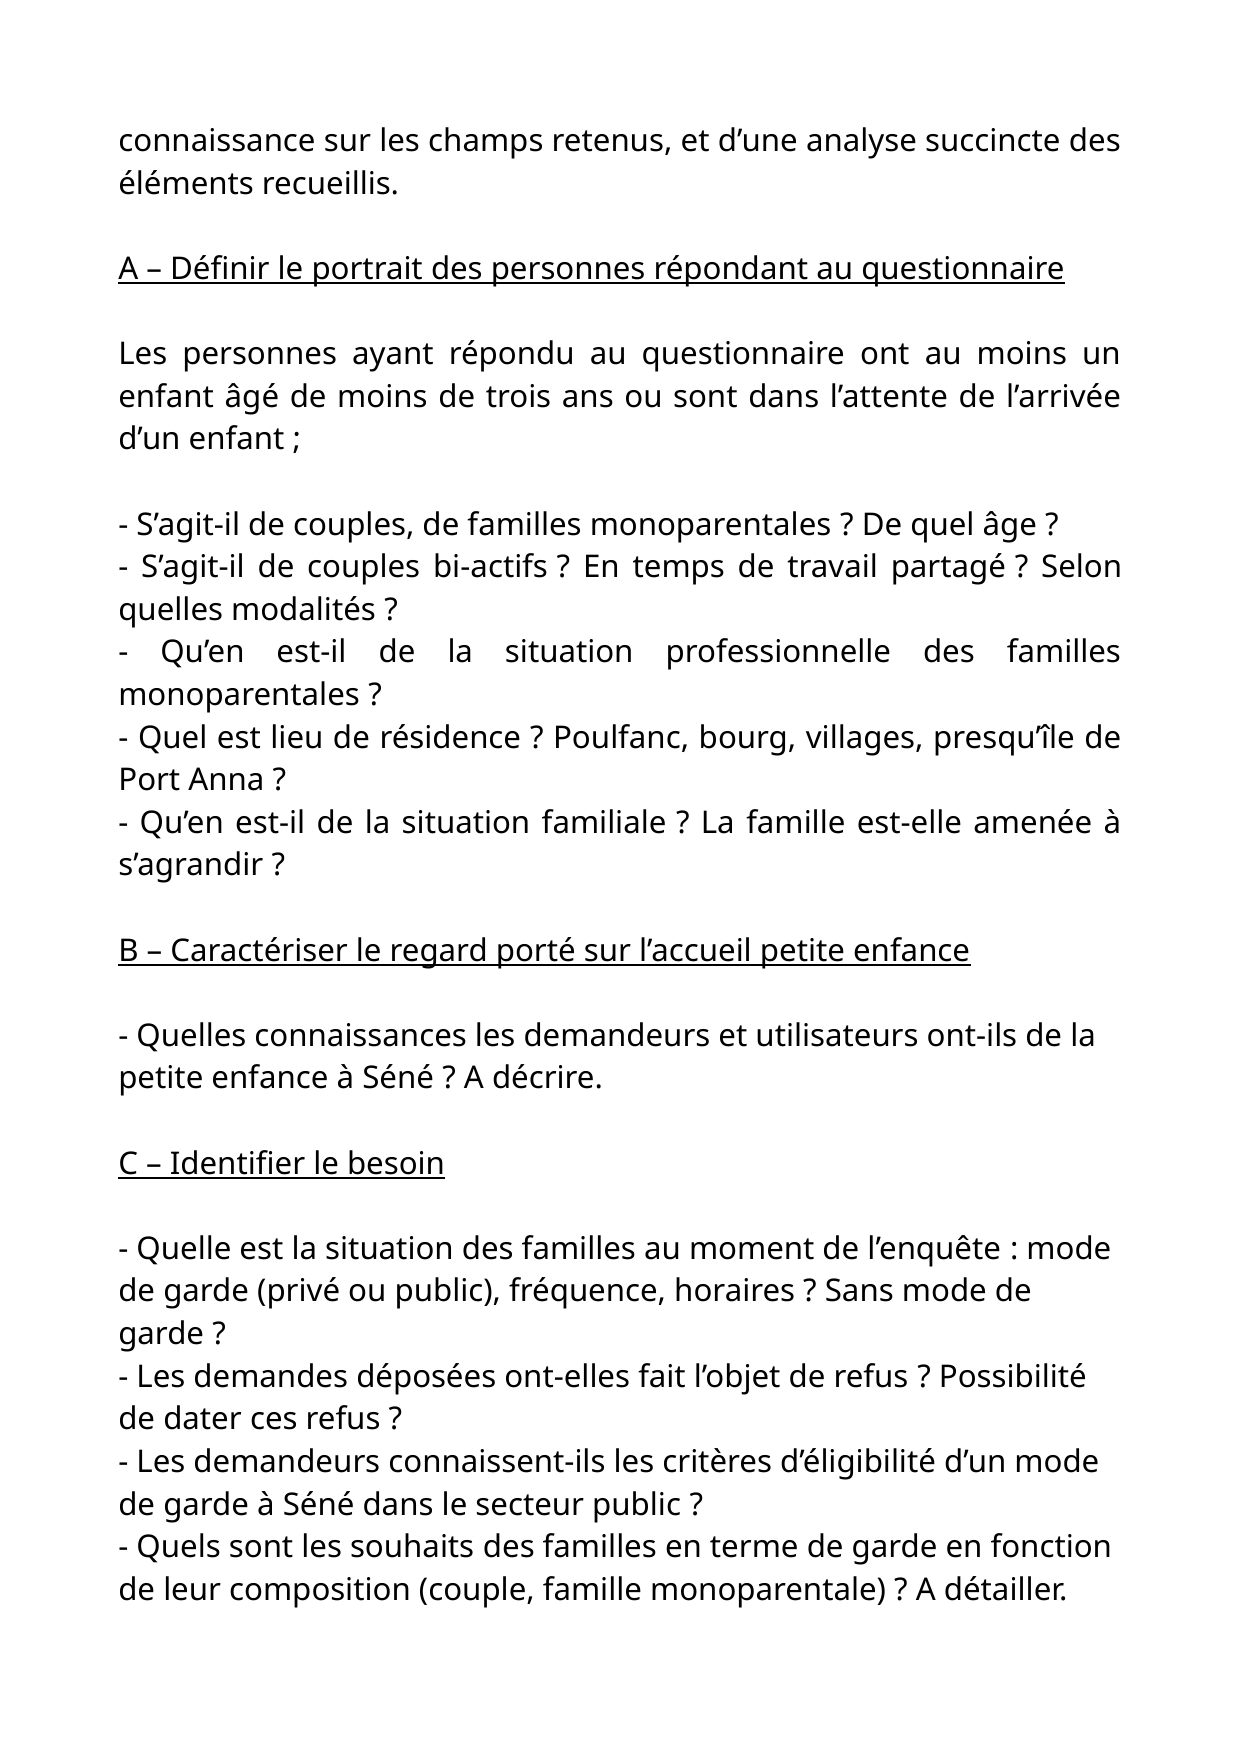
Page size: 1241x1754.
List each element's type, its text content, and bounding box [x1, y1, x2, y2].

text A – Définir le portrait des personnes répondant au questionnaire [118, 246, 1122, 288]
text - Quelles connaissances les demandeurs et utilisateurs ont-ils de la petite enfance à Séné ? A décrire. [118, 1013, 1122, 1098]
text - S’agit-il de couples, de familles monoparentales ? De quel âge ? [118, 502, 1122, 544]
text C – Identifier le besoin [118, 1141, 1122, 1183]
text Les personnes ayant répondu au questionnaire ont au moins un enfant âgé de moins de trois ans ou sont dans l’attente de l’arrivée d’un enfant ; [118, 331, 1122, 459]
text - Qu’en est-il de la situation professionnelle des familles monoparentales ? [118, 629, 1122, 714]
text - Quelle est la situation des familles au moment de l’enquête : mode de garde (privé ou public), fréquence, horaires ? Sans mode de garde ? [118, 1226, 1122, 1354]
text - Qu’en est-il de la situation familiale ? La famille est-elle amenée à s’agrandir ? [118, 800, 1122, 885]
text connaissance sur les champs retenus, et d’une analyse succincte des éléments recueillis. [118, 118, 1122, 203]
text - Les demandes déposées ont-elles fait l’objet de refus ? Possibilité de dater ces refus ? [118, 1354, 1122, 1439]
text - Les demandeurs connaissent-ils les critères d’éligibilité d’un mode de garde à Séné dans le secteur public ? [118, 1439, 1122, 1524]
text - Quels sont les souhaits des familles en terme de garde en fonction de leur composition (couple, famille monoparentale) ? A détailler. [118, 1524, 1122, 1609]
text - Quel est lieu de résidence ? Poulfanc, bourg, villages, presqu’île de Port Anna ? [118, 714, 1122, 800]
text - S’agit-il de couples bi-actifs ? En temps de travail partagé ? Selon quelles modalités ? [118, 544, 1122, 629]
text B – Caractériser le regard porté sur l’accueil petite enfance [118, 928, 1122, 970]
